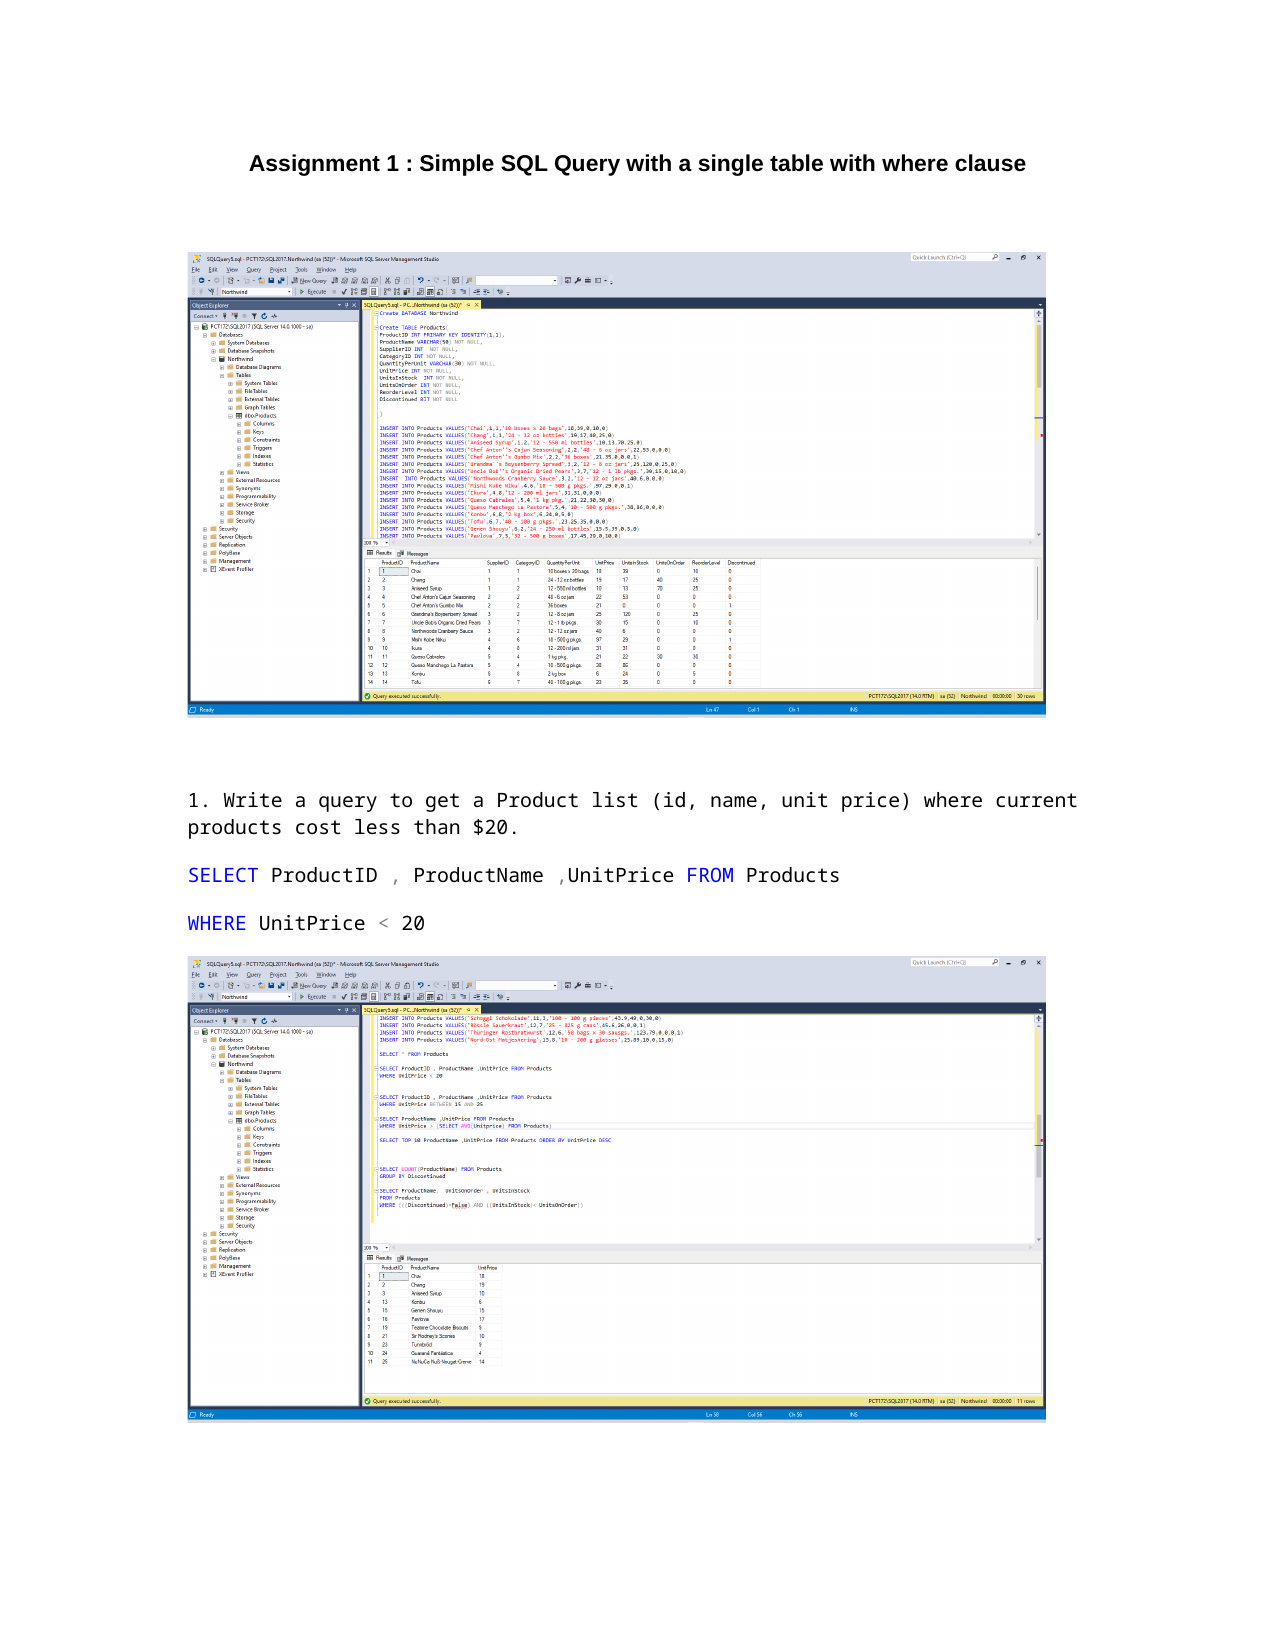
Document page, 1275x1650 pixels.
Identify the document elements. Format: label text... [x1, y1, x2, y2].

text WHERE UnitPrice < 20 [187, 909, 1087, 936]
text Assignment 1 : Simple SQL Query with a single table with where clause [187, 150, 1087, 176]
text SELECT ProductID , ProductName ,UnitPrice FROM Products [187, 861, 1087, 888]
text 1. Write a query to get a Product list (id, name, unit price) where current products cost less than $20. [187, 786, 1087, 840]
